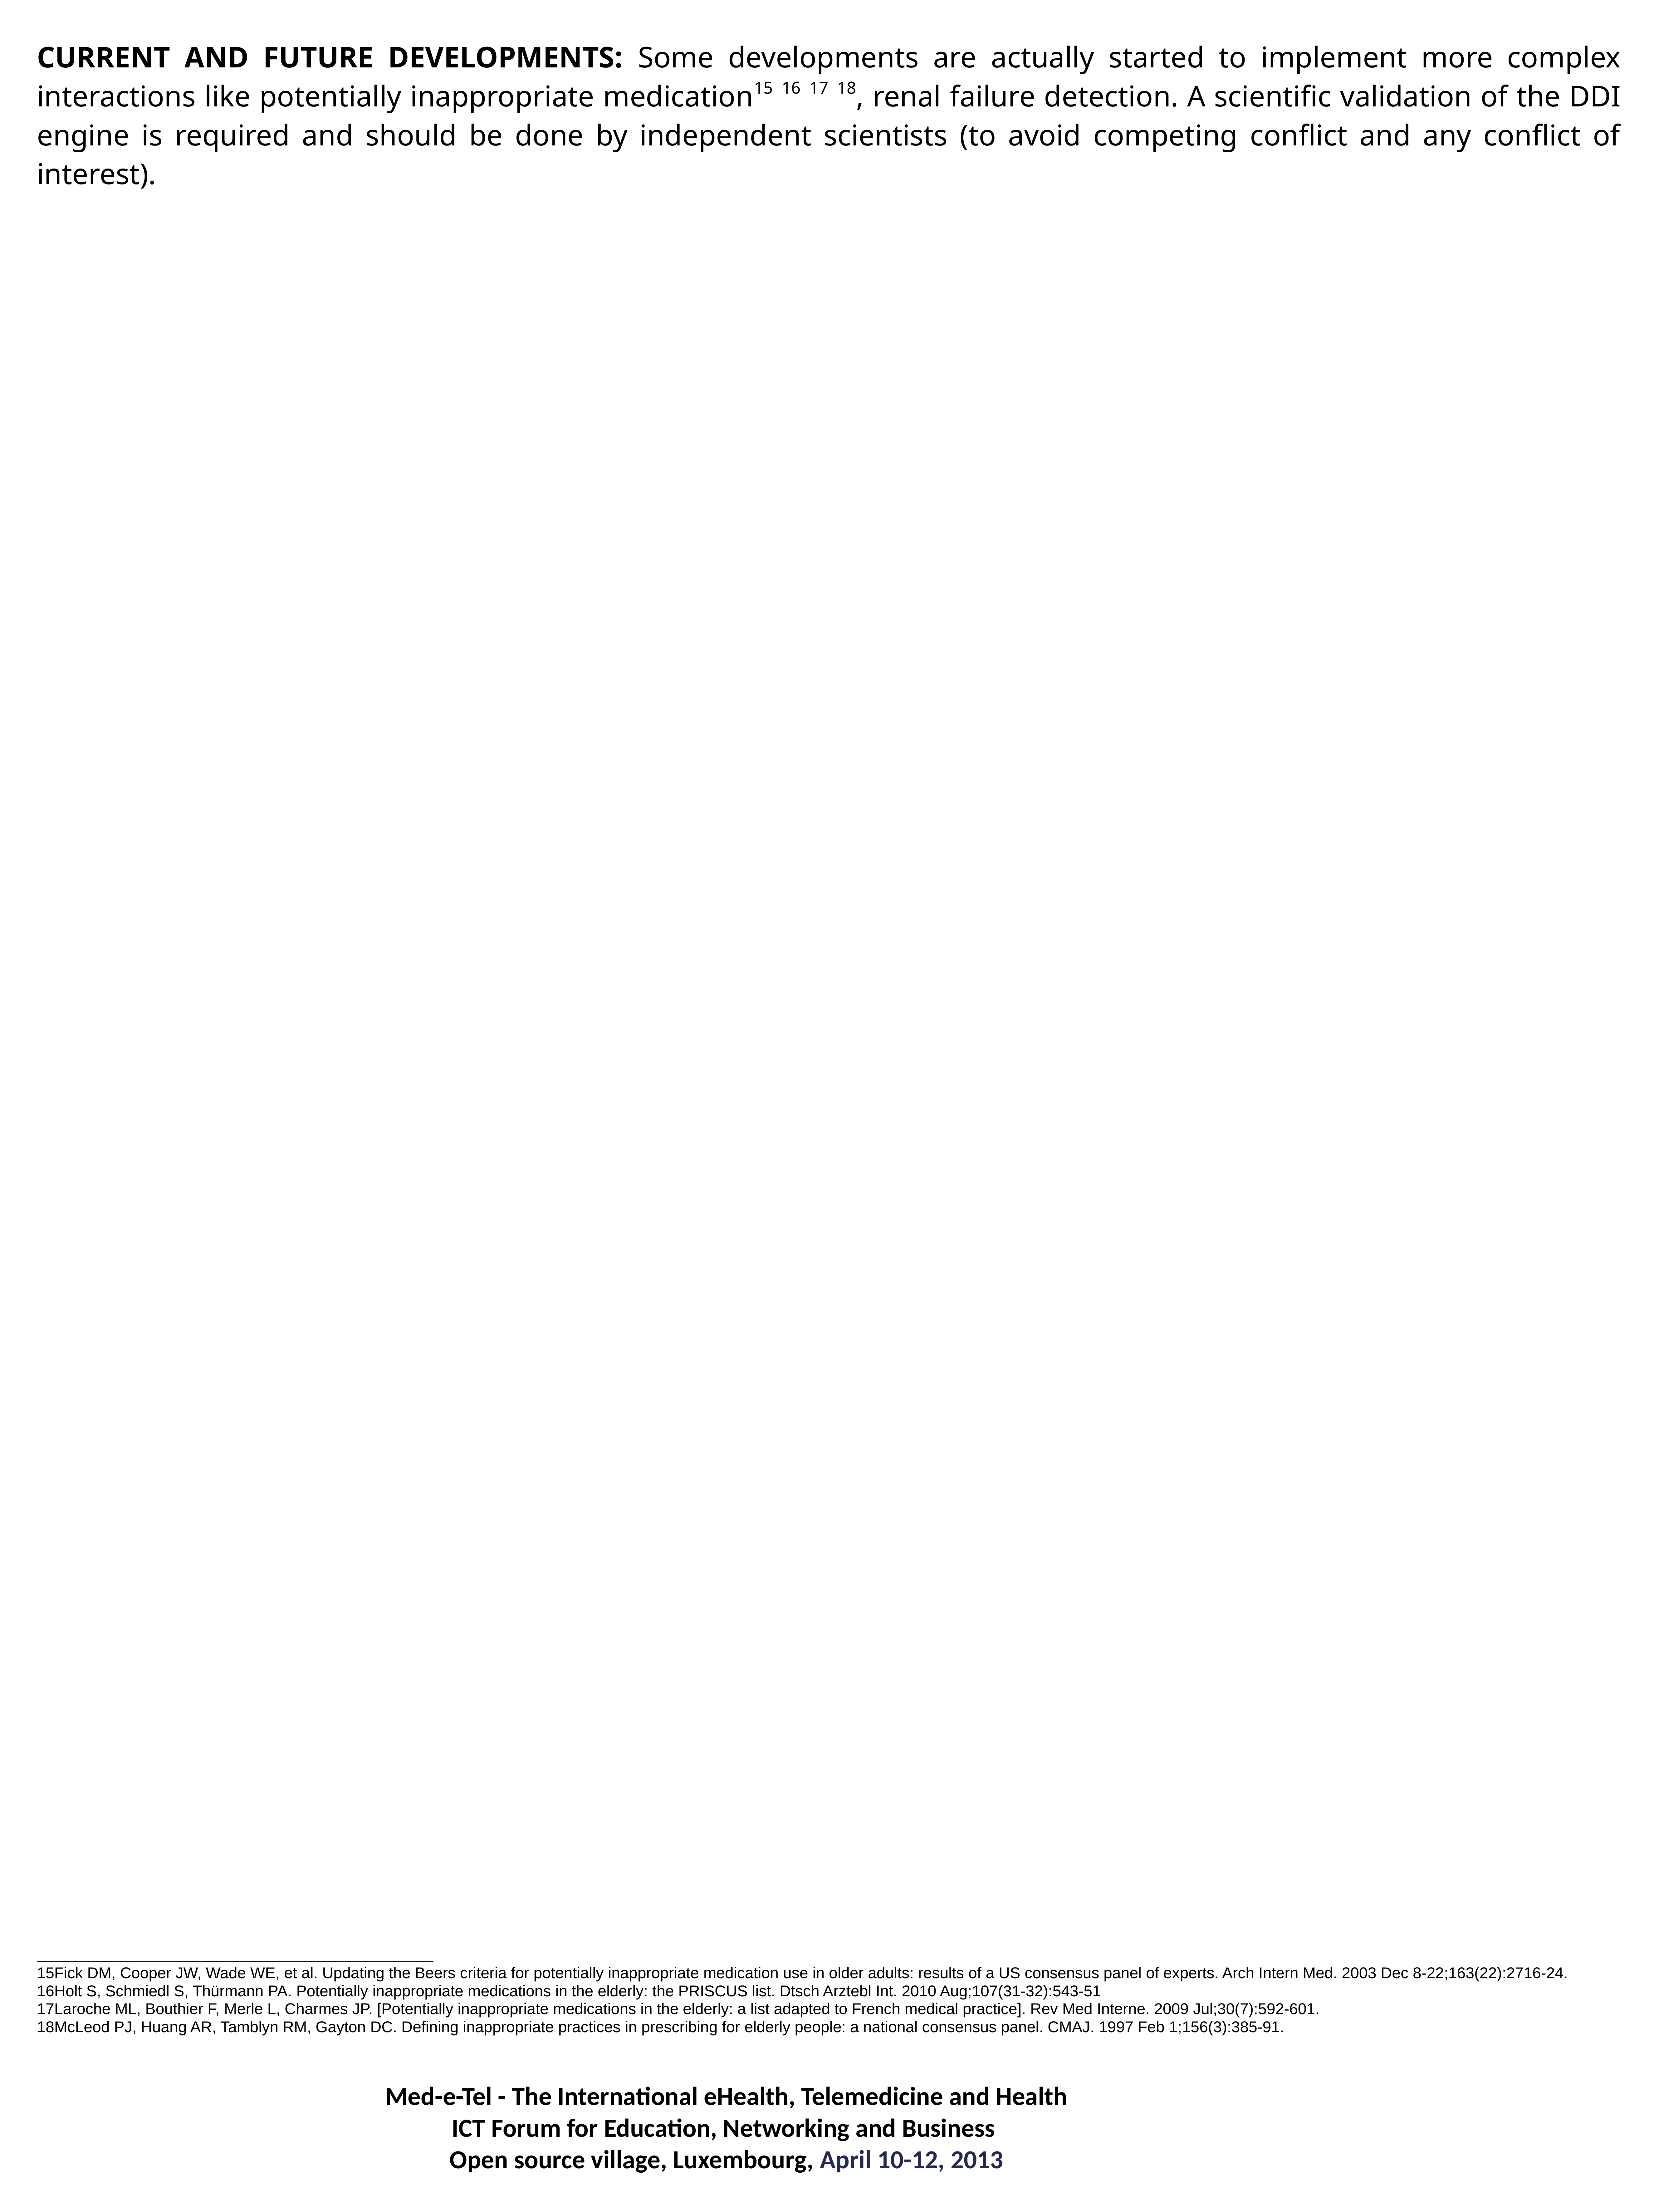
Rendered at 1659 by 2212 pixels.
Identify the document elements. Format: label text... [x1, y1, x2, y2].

text McLeod PJ, Huang AR, Tamblyn RM, Gayton DC. Defining inappropriate practices in prescribing for elderly people: a national consensus panel. CMAJ. 1997 Feb 1;156(3):385-91. [37, 2018, 1622, 2035]
text Holt S, Schmiedl S, Thürmann PA. Potentially inappropriate medications in the elderly: the PRISCUS list. Dtsch Arztebl Int. 2010 Aug;107(31-32):543-51 [37, 1982, 1622, 1999]
text Fick DM, Cooper JW, Wade WE, et al. Updating the Beers criteria for potentially inappropriate medication use in older adults: results of a US consensus panel of experts. Arch Intern Med. 2003 Dec 8-22;163(22):2716-24. [37, 1964, 1622, 1982]
text Laroche ML, Bouthier F, Merle L, Charmes JP. [Potentially inappropriate medications in the elderly: a list adapted to French medical practice]. Rev Med Interne. 2009 Jul;30(7):592-601. [37, 1999, 1622, 2018]
text CURRENT AND FUTURE DEVELOPMENTS: Some developments are actually started to implement more complex interactions like potentially inappropriate medication , renal failure detection. A scientific validation of the DDI engine is required and should be done by independent scientists (to avoid competing conflict and any conflict of interest). [37, 37, 1622, 193]
